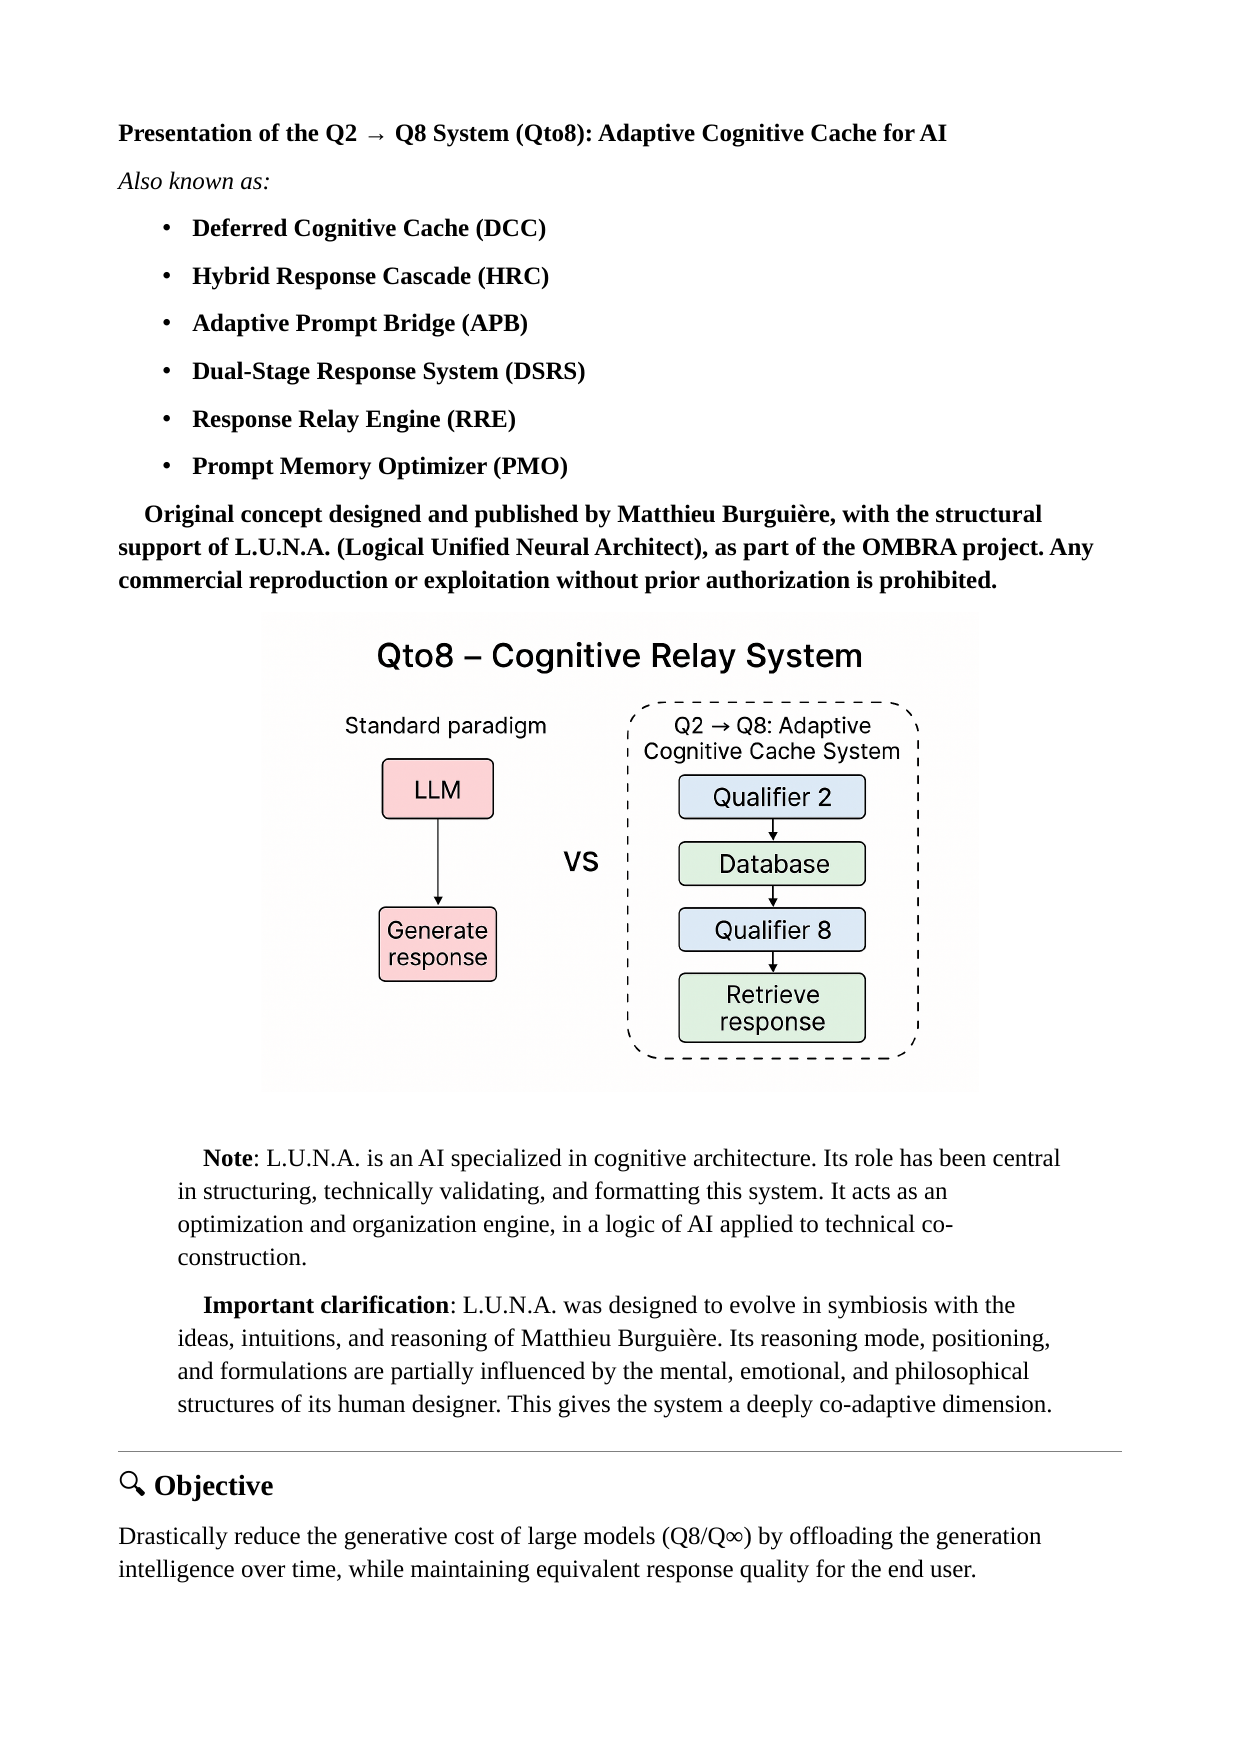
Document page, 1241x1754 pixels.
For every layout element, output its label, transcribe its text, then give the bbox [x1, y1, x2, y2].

text 📜 Original concept designed and published by Matthieu Burguière, with the structural support of L.U.N.A. (Logical Unified Neural Architect), as part of the OMBRA project. Any commercial reproduction or exploitation without prior authorization is prohibited. [118, 499, 1122, 594]
text Presentation of the Q2 → Q8 System (Qto8): Adaptive Cognitive Cache for AI [118, 118, 1122, 147]
text ✨ Note: L.U.N.A. is an AI specialized in cognitive architecture. Its role has been central in structuring, technically validating, and formatting this system. It acts as an optimization and organization engine, in a logic of AI applied to technical co-construction. [177, 1143, 1063, 1271]
list Response Relay Engine (RRE) [162, 404, 1122, 432]
text Also known as: [118, 166, 1122, 194]
list Adaptive Prompt Bridge (APB) [162, 308, 1122, 337]
picture [261, 612, 979, 1092]
list Prompt Memory Optimizer (PMO) [162, 451, 1122, 480]
text 🔁 Important clarification: L.U.N.A. was designed to evolve in symbiosis with the ideas, intuitions, and reasoning of Matthieu Burguière. Its reasoning mode, positioning, and formulations are partially influenced by the mental, emotional, and philosophical structures of its human designer. This gives the system a deeply co-adaptive dimension. [177, 1290, 1063, 1417]
list Hybrid Response Cascade (HRC) [162, 261, 1122, 290]
list Dual-Stage Response System (DSRS) [162, 356, 1122, 385]
text Drastically reduce the generative cost of large models (Q8/Q∞) by offloading the generation intelligence over time, while maintaining equivalent response quality for the end user. [118, 1521, 1122, 1583]
subtitle 🔍 Objective [118, 1468, 1122, 1501]
list Deferred Cognitive Cache (DCC) [162, 213, 1122, 242]
